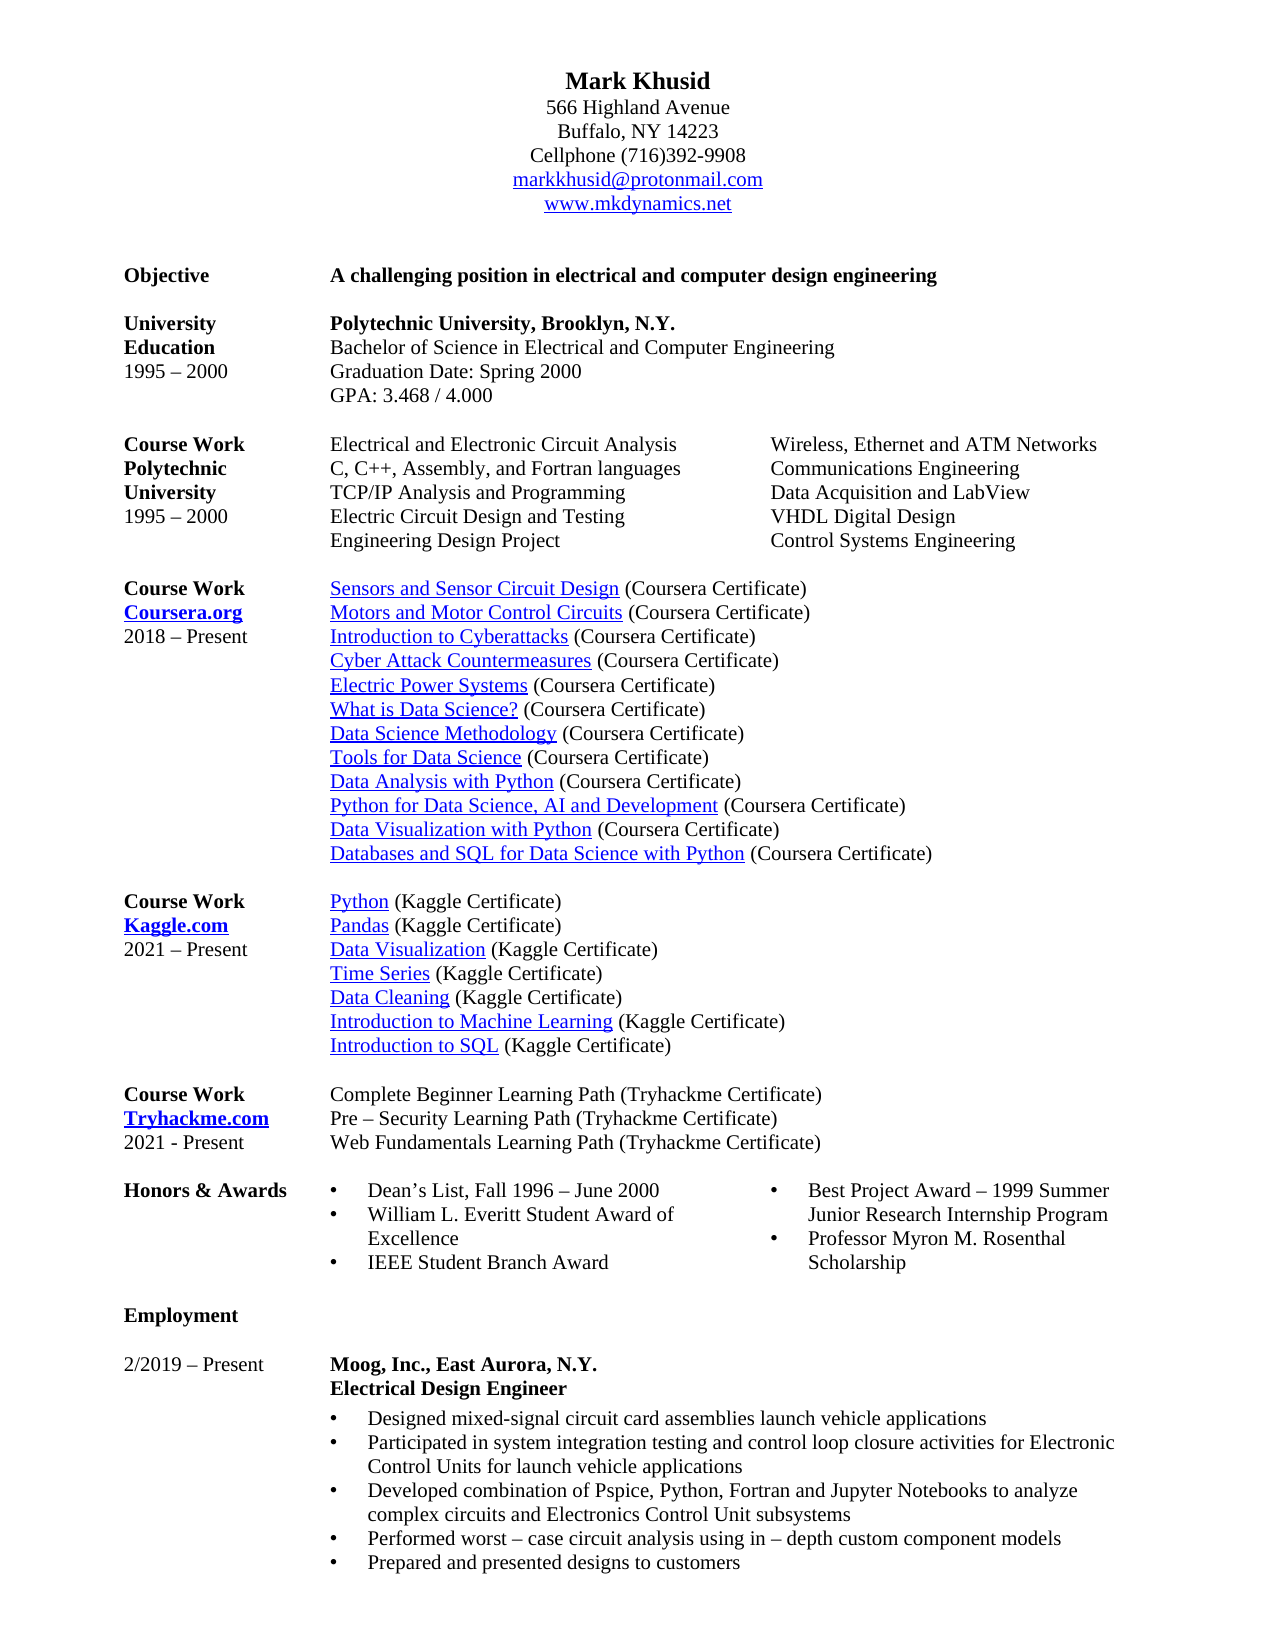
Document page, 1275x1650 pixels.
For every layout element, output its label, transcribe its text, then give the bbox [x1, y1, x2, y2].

table_cell [319, 865, 1163, 889]
table_cell [319, 1328, 1163, 1351]
table_cell Course Work Polytechnic University 1995 – 2000 [113, 432, 319, 552]
table_cell University Education 1995 – 2000 [113, 311, 319, 408]
table_cell [319, 1058, 1163, 1082]
table_cell Employment [113, 1303, 319, 1327]
table_cell [319, 1279, 1163, 1303]
table_header Mark Khusid 566 Highland Avenue Buffalo, NY 14223 Cellphone (716)392-9908 markkhusid@protonmail.com www.mkdynamics.net [113, 66, 1163, 234]
table_cell A challenging position in electrical and computer design engineering [319, 263, 1163, 287]
table_cell [113, 552, 319, 576]
table_cell 2/2019 – Present [113, 1351, 319, 1406]
table_cell Complete Beginner Learning Path (Tryhackme Certificate) Pre – Security Learning Path (Tryhackme Certificate) Web Fundamentals Learning Path (Tryhackme Certificate) [319, 1082, 1163, 1154]
table_cell Course Work Tryhackme.com 2021 - Present [113, 1082, 319, 1154]
table_cell Best Project Award – 1999 Summer Junior Research Internship Program Professor Myron M. Rosenthal Scholarship [759, 1178, 1163, 1279]
table_cell Objective [113, 263, 319, 287]
table_cell [113, 234, 1163, 263]
table_cell Polytechnic University, Brooklyn, N.Y. Bachelor of Science in Electrical and Computer Engineering Graduation Date: Spring 2000 GPA: 3.468 / 4.000 [319, 311, 1163, 408]
table_cell Designed mixed-signal circuit card assemblies launch vehicle applications Participated in system integration testing and control loop closure activities for Electronic Control Units for launch vehicle applications Developed combination of Pspice, Python, Fortran and Jupyter Notebooks to analyze complex circuits and Electronics Control Unit subsystems Performed worst – case circuit analysis using in – depth custom component models Prepared and presented designs to customers [319, 1406, 1163, 1574]
table_cell [113, 1154, 319, 1178]
table_cell Course Work Coursera.org 2018 – Present [113, 576, 319, 865]
table_cell Python (Kaggle Certificate) Pandas (Kaggle Certificate) Data Visualization (Kaggle Certificate) Time Series (Kaggle Certificate) Data Cleaning (Kaggle Certificate) Introduction to Machine Learning (Kaggle Certificate) Introduction to SQL (Kaggle Certificate) [319, 889, 1163, 1057]
table_cell [319, 1303, 1163, 1327]
table_cell Honors & Awards [113, 1178, 319, 1279]
table_cell Moog, Inc., East Aurora, N.Y. Electrical Design Engineer [319, 1351, 1163, 1406]
table_cell [113, 1406, 319, 1574]
table_cell Sensors and Sensor Circuit Design (Coursera Certificate) Motors and Motor Control Circuits (Coursera Certificate) Introduction to Cyberattacks (Coursera Certificate) Cyber Attack Countermeasures (Coursera Certificate) Electric Power Systems (Coursera Certificate) What is Data Science? (Coursera Certificate) Data Science Methodology (Coursera Certificate) Tools for Data Science (Coursera Certificate) Data Analysis with Python (Coursera Certificate) Python for Data Science, AI and Development (Coursera Certificate) Data Visualization with Python (Coursera Certificate) Databases and SQL for Data Science with Python (Coursera Certificate) [319, 576, 1163, 865]
table_cell [113, 408, 1163, 432]
table_cell [113, 1058, 319, 1082]
table_cell [319, 552, 1163, 576]
table_cell Dean’s List, Fall 1996 – June 2000 William L. Everitt Student Award of Excellence IEEE Student Branch Award [319, 1178, 759, 1279]
table_cell [113, 1328, 319, 1351]
table_cell [319, 1154, 1163, 1178]
table_cell Course Work Kaggle.com 2021 – Present [113, 889, 319, 1057]
table_cell Wireless, Ethernet and ATM Networks Communications Engineering Data Acquisition and LabView VHDL Digital Design Control Systems Engineering [759, 432, 1163, 552]
table_cell [113, 865, 319, 889]
table_cell [113, 287, 1163, 311]
table_cell [113, 1279, 319, 1303]
table_cell Electrical and Electronic Circuit Analysis C, C++, Assembly, and Fortran languages TCP/IP Analysis and Programming Electric Circuit Design and Testing Engineering Design Project [319, 432, 759, 552]
